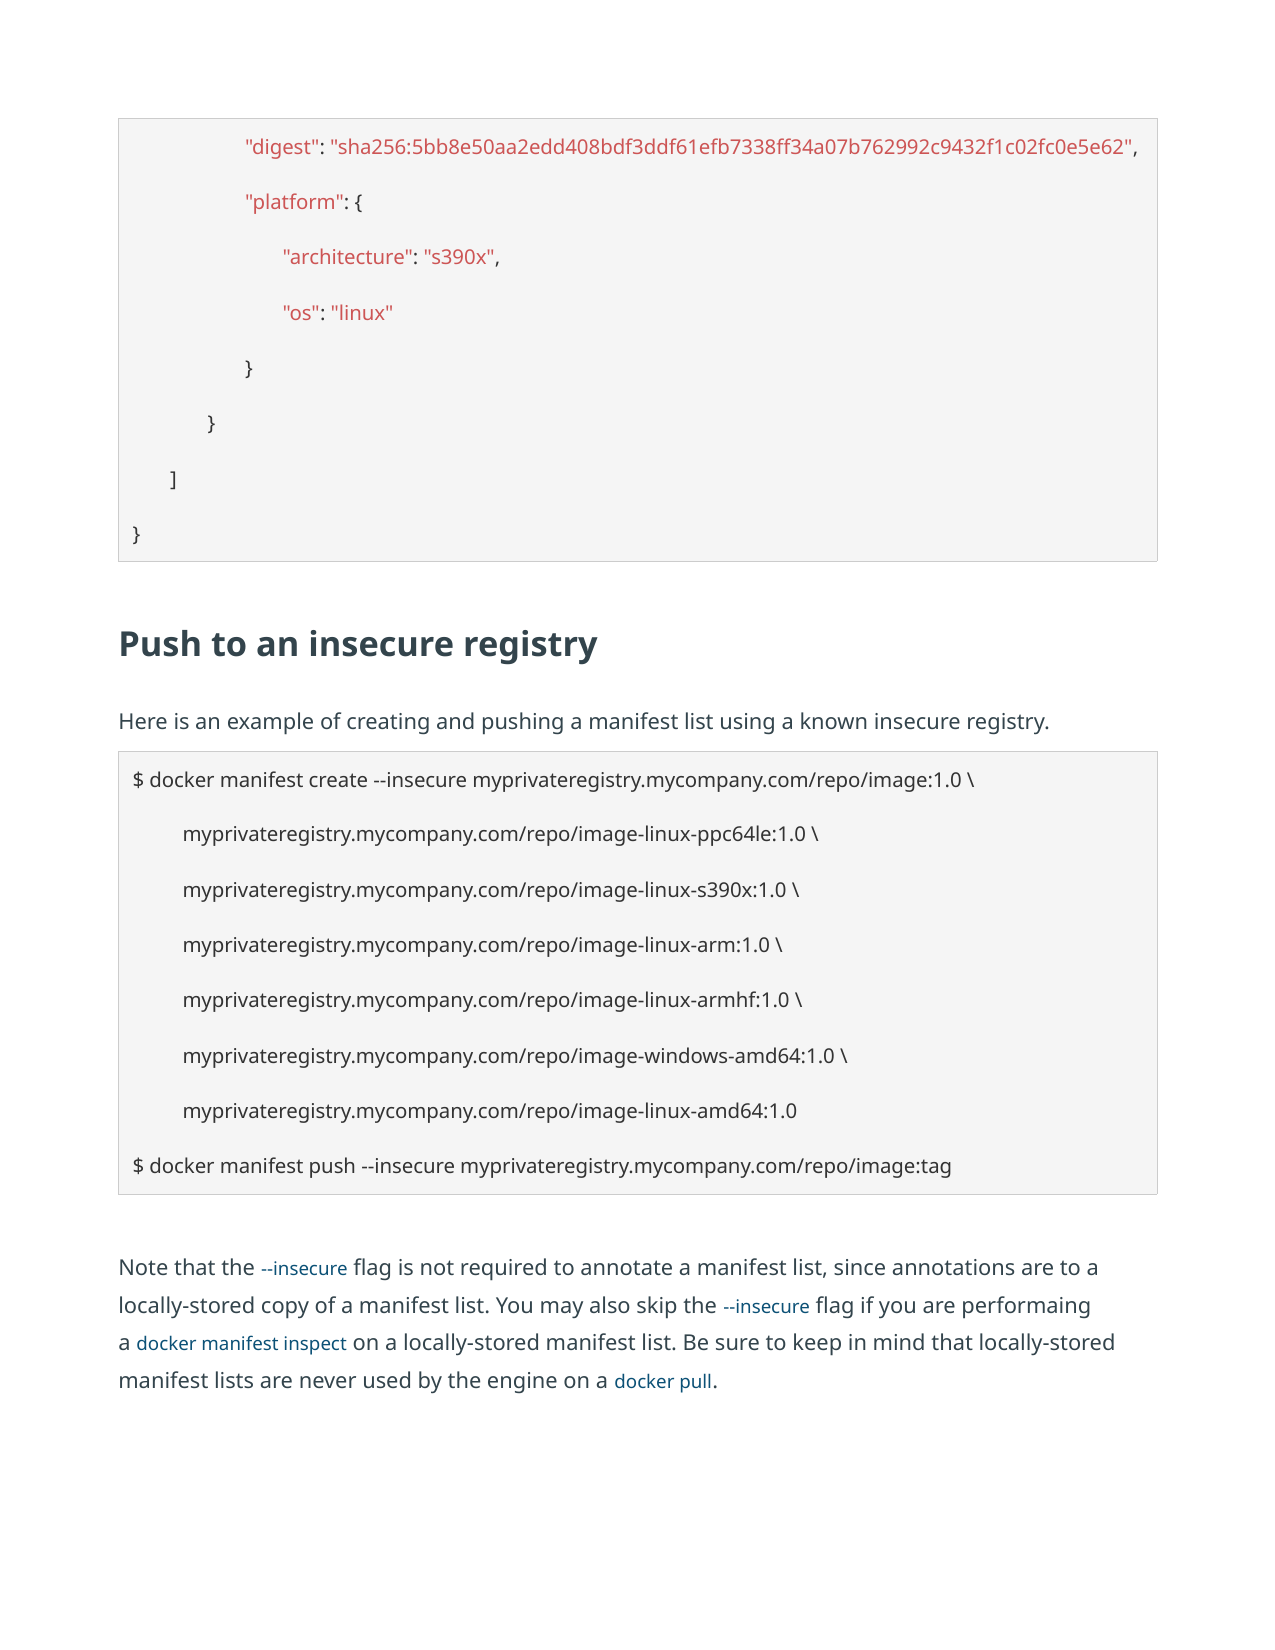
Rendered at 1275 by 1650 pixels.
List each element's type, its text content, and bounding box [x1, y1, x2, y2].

text "os": "linux" [119, 284, 1157, 326]
text myprivateregistry.mycompany.com/repo/image-linux-amd64:1.0 [119, 1082, 1157, 1125]
text myprivateregistry.mycompany.com/repo/image-windows-amd64:1.0 \ [119, 1027, 1157, 1069]
text Here is an example of creating and pushing a manifest list using a known insecure registry. [118, 698, 1157, 735]
text "digest": "sha256:5bb8e50aa2edd408bdf3ddf61efb7338ff34a07b762992c9432f1c02fc0e5e62", [119, 119, 1157, 160]
text $ docker manifest push --insecure myprivateregistry.mycompany.com/repo/image:tag [119, 1138, 1157, 1194]
text } [119, 395, 1157, 437]
text "platform": { [119, 173, 1157, 216]
text $ docker manifest create --insecure myprivateregistry.mycompany.com/repo/image:1.0 \ [119, 752, 1157, 793]
subtitle Push to an insecure registry [118, 620, 1157, 667]
text } [119, 339, 1157, 382]
text myprivateregistry.mycompany.com/repo/image-linux-s390x:1.0 \ [119, 861, 1157, 903]
text Note that the --insecure flag is not required to annotate a manifest list, since annotations are to a locally-stored copy of a manifest list. You may also skip the --insecure flag if you are performaing a docker manifest inspect on a locally-stored manifest list. Be sure to keep in mind that locally-stored manifest lists are never used by the engine on a docker pull. [118, 1244, 1157, 1394]
text ] [119, 450, 1157, 492]
text } [119, 505, 1157, 561]
text myprivateregistry.mycompany.com/repo/image-linux-arm:1.0 \ [119, 917, 1157, 959]
text myprivateregistry.mycompany.com/repo/image-linux-ppc64le:1.0 \ [119, 806, 1157, 848]
text myprivateregistry.mycompany.com/repo/image-linux-armhf:1.0 \ [119, 972, 1157, 1014]
text "architecture": "s390x", [119, 229, 1157, 271]
